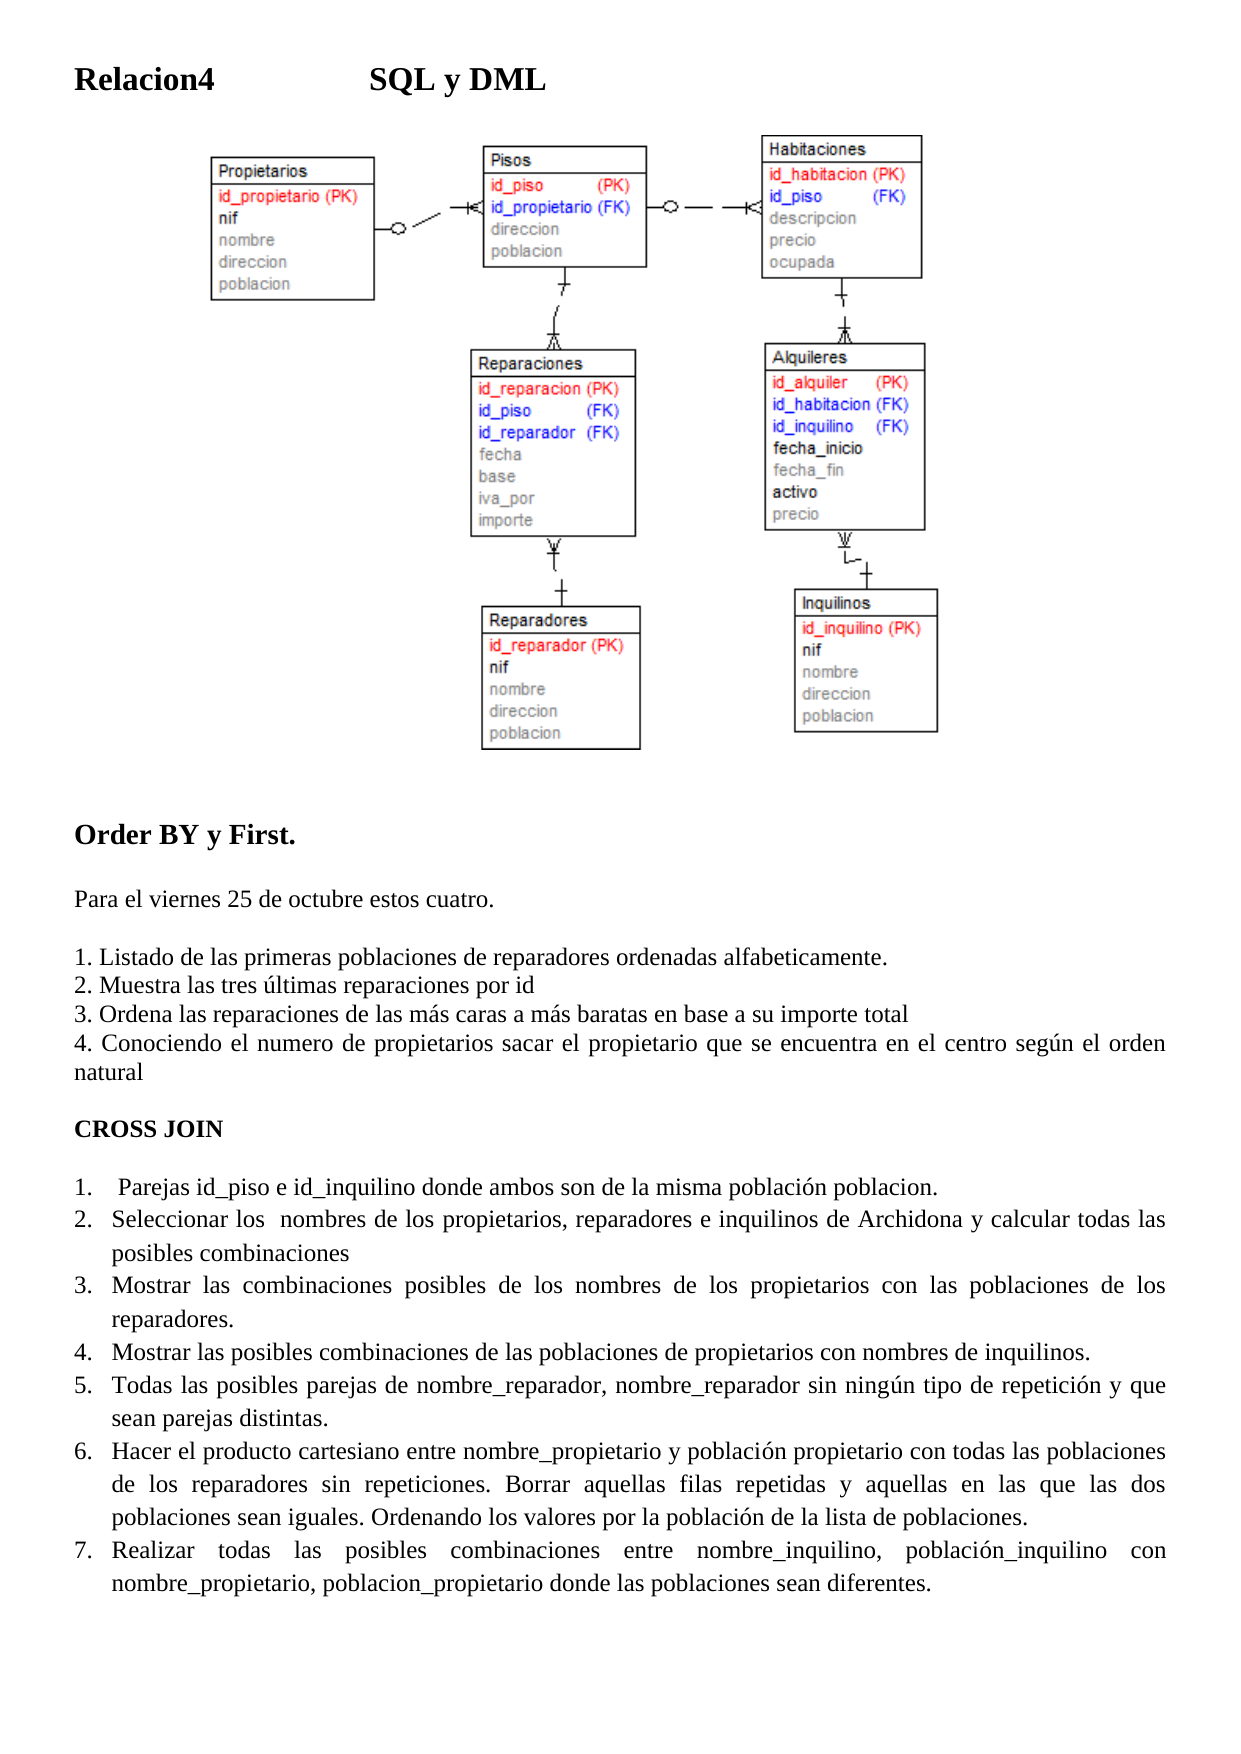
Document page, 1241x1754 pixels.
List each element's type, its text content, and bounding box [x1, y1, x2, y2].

list Hacer el producto cartesiano entre nombre_propietario y población propietario con todas las poblaciones de los reparadores sin repeticiones. Borrar aquellas filas repetidas y aquellas en las que las dos poblaciones sean iguales. Ordenando los valores por la población de la lista de poblaciones. [74, 1436, 1167, 1531]
text 2. Muestra las tres últimas reparaciones por id [74, 970, 1167, 999]
text 1. Listado de las primeras poblaciones de reparadores ordenadas alfabeticamente. [74, 942, 1167, 970]
list Todas las posibles parejas de nombre_reparador, nombre_reparador sin ningún tipo de repetición y que sean parejas distintas. [74, 1370, 1167, 1431]
list Parejas id_piso e id_inquilino donde ambos son de la misma población poblacion. [74, 1172, 1167, 1200]
text Order BY y First. [74, 817, 1167, 851]
list Mostrar las posibles combinaciones de las poblaciones de propietarios con nombres de inquilinos. [74, 1337, 1167, 1365]
text Para el viernes 25 de octubre estos cuatro. [74, 884, 1167, 913]
list Seleccionar los nombres de los propietarios, reparadores e inquilinos de Archidona y calcular todas las posibles combinaciones [74, 1204, 1167, 1266]
picture [189, 135, 1051, 750]
list Realizar todas las posibles combinaciones entre nombre_inquilino, población_inquilino con nombre_propietario, poblacion_propietario donde las poblaciones sean diferentes. [74, 1535, 1167, 1597]
list CROSS JOIN [74, 1114, 1167, 1143]
list Mostrar las combinaciones posibles de los nombres de los propietarios con las poblaciones de los reparadores. [74, 1271, 1167, 1332]
text Relacion4 SQL y DML [74, 59, 1167, 97]
text 3. Ordena las reparaciones de las más caras a más baratas en base a su importe total [74, 999, 1167, 1028]
text 4. Conociendo el numero de propietarios sacar el propietario que se encuentra en el centro según el orden natural [74, 1028, 1167, 1085]
